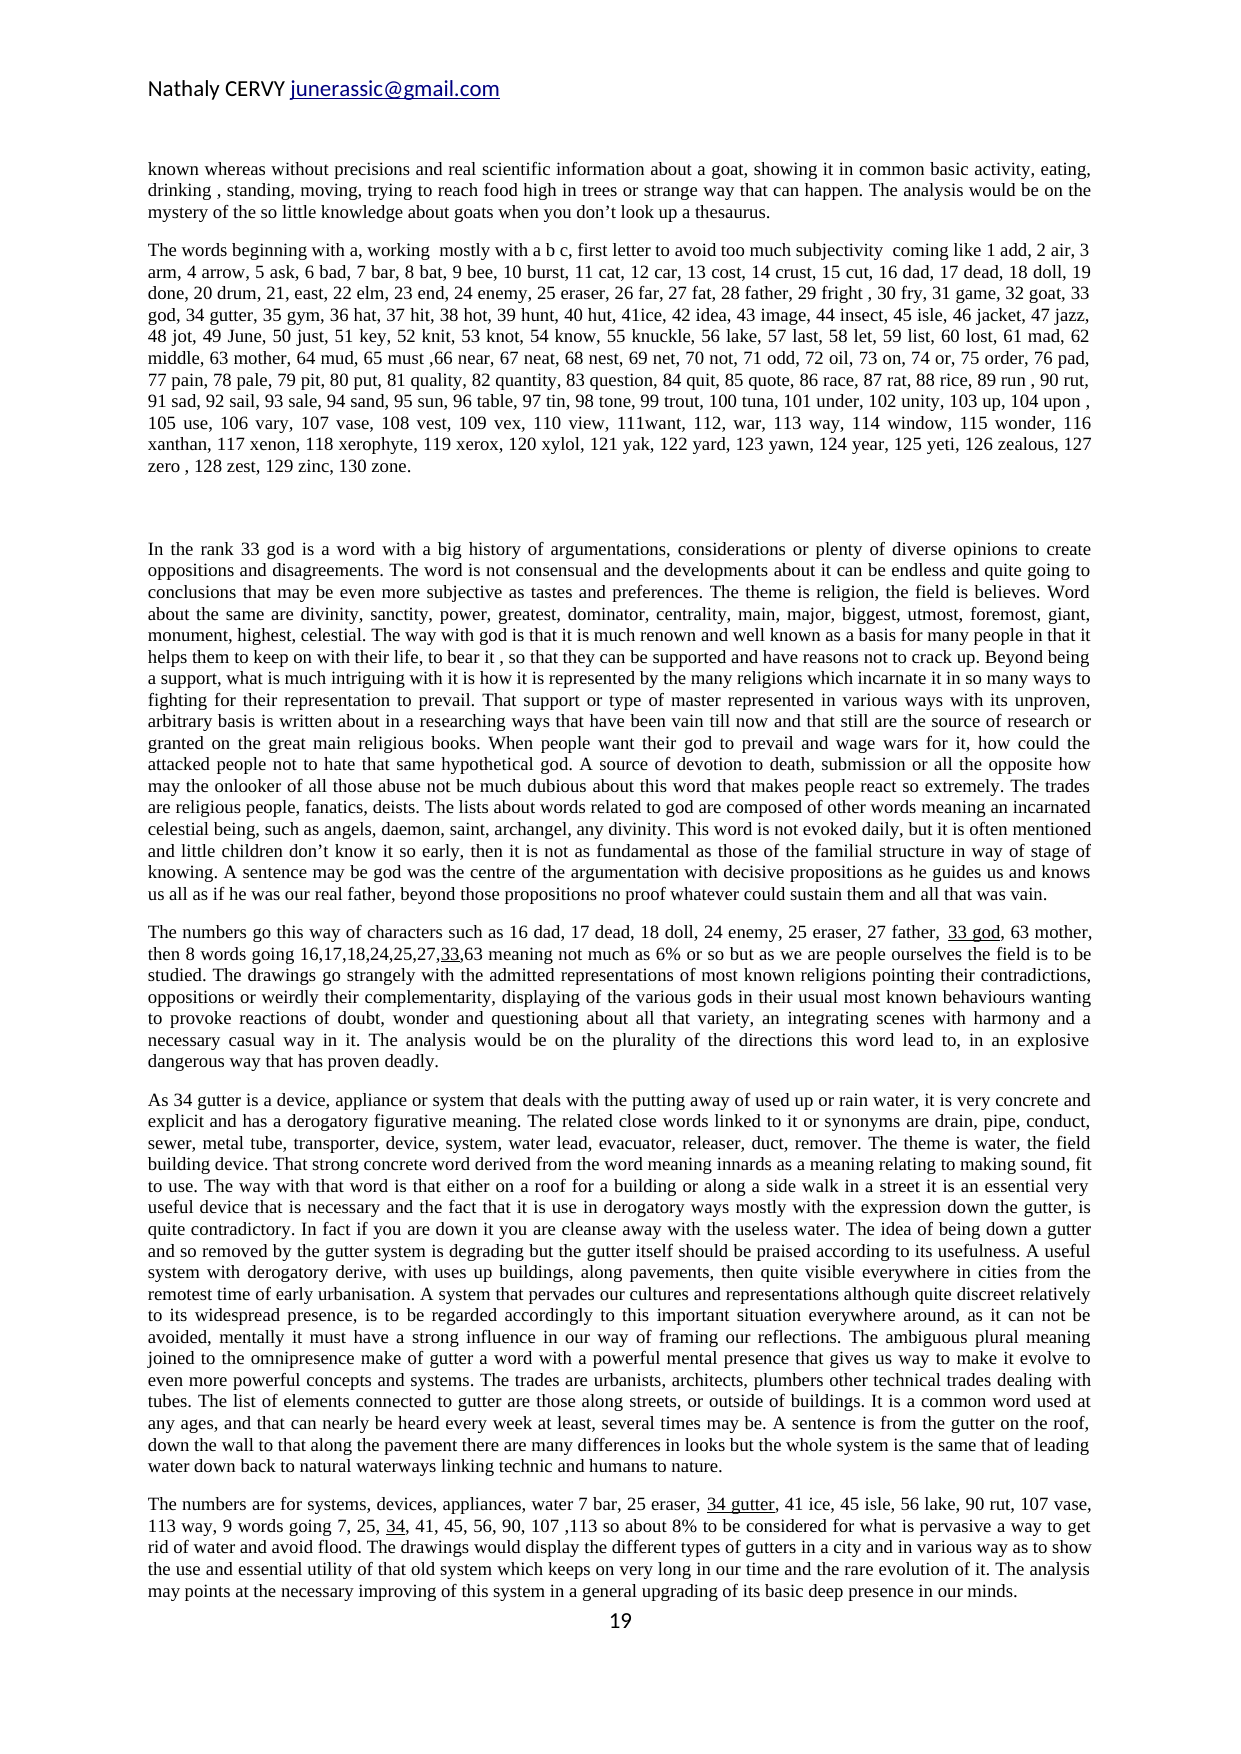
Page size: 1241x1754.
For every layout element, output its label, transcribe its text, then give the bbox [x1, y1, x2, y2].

text The numbers are for systems, devices, appliances, water 7 bar, 25 eraser, 34 gutter, 41 ice, 45 isle, 56 lake, 90 rut, 107 vase, 113 way, 9 words going 7, 25, 34, 41, 45, 56, 90, 107 ,113 so about 8% to be considered for what is pervasive a way to get rid of water and avoid flood. The drawings would display the different types of gutters in a city and in various way as to show the use and essential utility of that old system which keeps on very long in our time and the rare evolution of it. The analysis may points at the necessary improving of this system in a general upgrading of its basic deep presence in our minds. [148, 1493, 1093, 1601]
text known whereas without precisions and real scientific information about a goat, showing it in common basic activity, eating, drinking , standing, moving, trying to reach food high in trees or strange way that can happen. The analysis would be on the mystery of the so little knowledge about goats when you don’t look up a thesaurus. [148, 158, 1093, 222]
text The numbers go this way of characters such as 16 dad, 17 dead, 18 doll, 24 enemy, 25 eraser, 27 father, 33 god, 63 mother, then 8 words going 16,17,18,24,25,27,33,63 meaning not much as 6% or so but as we are people ourselves the field is to be studied. The drawings go strangely with the admitted representations of most known religions pointing their contradictions, oppositions or weirdly their complementarity, displaying of the various gods in their usual most known behaviours wanting to provoke reactions of doubt, wonder and questioning about all that variety, an integrating scenes with harmony and a necessary casual way in it. The analysis would be on the plurality of the directions this word lead to, in an explosive dangerous way that has proven deadly. [148, 921, 1093, 1072]
text As 34 gutter is a device, appliance or system that deals with the putting away of used up or rain water, it is very concrete and explicit and has a derogatory figurative meaning. The related close words linked to it or synonyms are drain, pipe, conduct, sewer, metal tube, transporter, device, system, water lead, evacuator, releaser, duct, remover. The theme is water, the field building device. That strong concrete word derived from the word meaning innards as a meaning relating to making sound, fit to use. The way with that word is that either on a roof for a building or along a side walk in a street it is an essential very useful device that is necessary and the fact that it is use in derogatory ways mostly with the expression down the gutter, is quite contradictory. In fact if you are down it you are cleanse away with the useless water. The idea of being down a gutter and so removed by the gutter system is degrading but the gutter itself should be praised according to its usefulness. A useful system with derogatory derive, with uses up buildings, along pavements, then quite visible everywhere in cities from the remotest time of early urbanisation. A system that pervades our cultures and representations although quite discreet relatively to its widespread presence, is to be regarded accordingly to this important situation everywhere around, as it can not be avoided, mentally it must have a strong influence in our way of framing our reflections. The ambiguous plural meaning joined to the omnipresence make of gutter a word with a powerful mental presence that gives us way to make it evolve to even more powerful concepts and systems. The trades are urbanists, architects, plumbers other technical trades dealing with tubes. The list of elements connected to gutter are those along streets, or outside of buildings. It is a common word used at any ages, and that can nearly be heard every week at least, several times may be. A sentence is from the gutter on the roof, down the wall to that along the pavement there are many differences in looks but the whole system is the same that of leading water down back to natural waterways linking technic and humans to nature. [148, 1088, 1093, 1477]
text The words beginning with a, working mostly with a b c, first letter to avoid too much subjectivity coming like 1 add, 2 air, 3 arm, 4 arrow, 5 ask, 6 bad, 7 bar, 8 bat, 9 bee, 10 burst, 11 cat, 12 car, 13 cost, 14 crust, 15 cut, 16 dad, 17 dead, 18 doll, 19 done, 20 drum, 21, east, 22 elm, 23 end, 24 enemy, 25 eraser, 26 far, 27 fat, 28 father, 29 fright , 30 fry, 31 game, 32 goat, 33 god, 34 gutter, 35 gym, 36 hat, 37 hit, 38 hot, 39 hunt, 40 hut, 41ice, 42 idea, 43 image, 44 insect, 45 isle, 46 jacket, 47 jazz, 48 jot, 49 June, 50 just, 51 key, 52 knit, 53 knot, 54 know, 55 knuckle, 56 lake, 57 last, 58 let, 59 list, 60 lost, 61 mad, 62 middle, 63 mother, 64 mud, 65 must ,66 near, 67 neat, 68 nest, 69 net, 70 not, 71 odd, 72 oil, 73 on, 74 or, 75 order, 76 pad, 77 pain, 78 pale, 79 pit, 80 put, 81 quality, 82 quantity, 83 question, 84 quit, 85 quote, 86 race, 87 rat, 88 rice, 89 run , 90 rut, 91 sad, 92 sail, 93 sale, 94 sand, 95 sun, 96 table, 97 tin, 98 tone, 99 trout, 100 tuna, 101 under, 102 unity, 103 up, 104 upon , 105 use, 106 vary, 107 vase, 108 vest, 109 vex, 110 view, 111want, 112, war, 113 way, 114 window, 115 wonder, 116 xanthan, 117 xenon, 118 xerophyte, 119 xerox, 120 xylol, 121 yak, 122 yard, 123 yawn, 124 year, 125 yeti, 126 zealous, 127 zero , 128 zest, 129 zinc, 130 zone. [148, 239, 1093, 476]
text In the rank 33 god is a word with a big history of argumentations, considerations or plenty of diverse opinions to create oppositions and disagreements. The word is not consensual and the developments about it can be endless and quite going to conclusions that may be even more subjective as tastes and preferences. The theme is religion, the field is believes. Word about the same are divinity, sanctity, power, greatest, dominator, centrality, main, major, biggest, utmost, foremost, giant, monument, highest, celestial. The way with god is that it is much renown and well known as a basis for many people in that it helps them to keep on with their life, to bear it , so that they can be supported and have reasons not to crack up. Beyond being a support, what is much intriguing with it is how it is represented by the many religions which incarnate it in so many ways to fighting for their representation to prevail. That support or type of master represented in various ways with its unproven, arbitrary basis is written about in a researching ways that have been vain till now and that still are the source of research or granted on the great main religious books. When people want their god to prevail and wage wars for it, how could the attacked people not to hate that same hypothetical god. A source of devotion to death, submission or all the opposite how may the onlooker of all those abuse not be much dubious about this word that makes people react so extremely. The trades are religious people, fanatics, deists. The lists about words related to god are composed of other words meaning an incarnated celestial being, such as angels, daemon, saint, archangel, any divinity. This word is not evoked daily, but it is often mentioned and little children don’t know it so early, then it is not as fundamental as those of the familial structure in way of stage of knowing. A sentence may be god was the centre of the argumentation with decisive propositions as he guides us and knows us all as if he was our real father, beyond those propositions no proof whatever could sustain them and all that was vain. [148, 538, 1093, 904]
